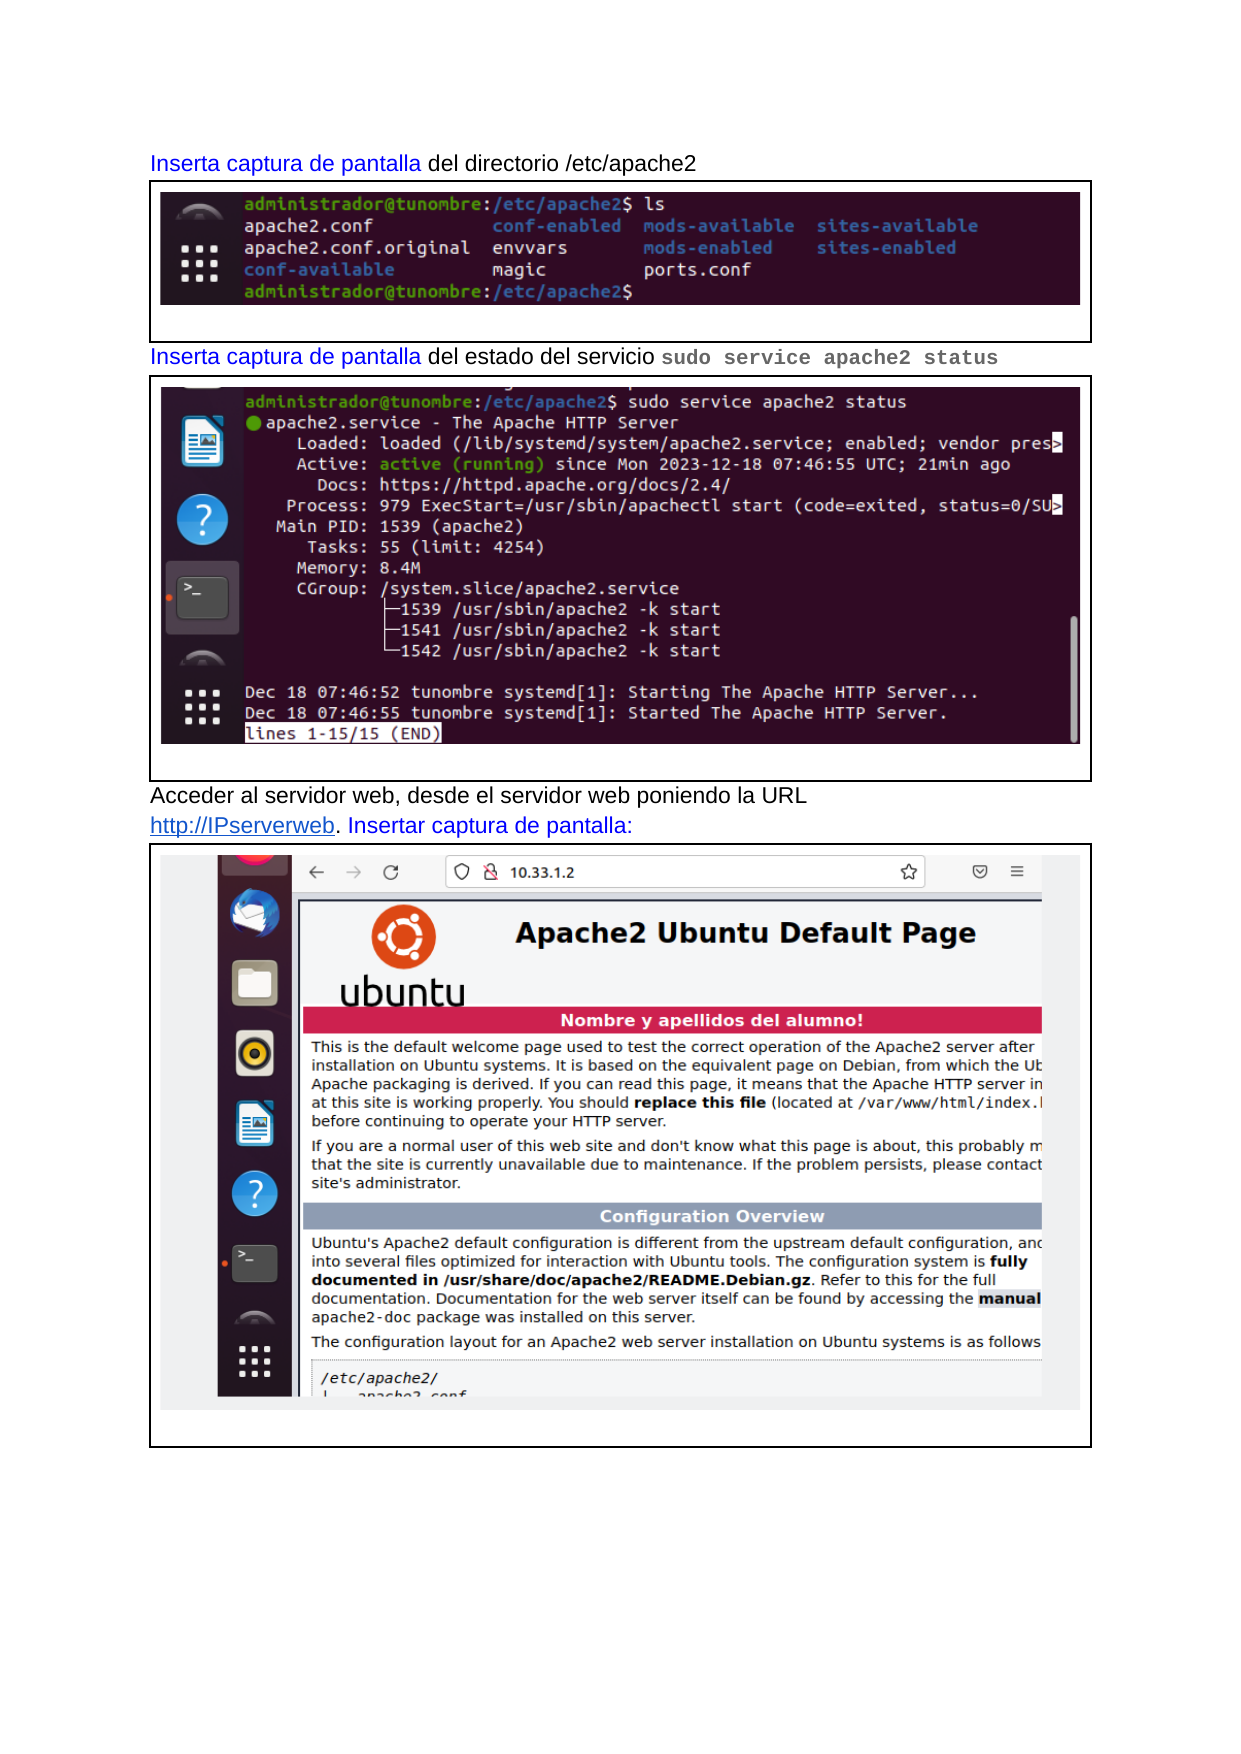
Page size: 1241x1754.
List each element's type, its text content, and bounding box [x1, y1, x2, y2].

text http://IPserverweb. Insertar captura de pantalla: [150, 812, 1090, 838]
text Acceder al servidor web, desde el servidor web poniendo la URL [150, 782, 1090, 808]
text Inserta captura de pantalla del directorio /etc/apache2 [150, 150, 1090, 176]
picture [160, 387, 1080, 744]
table_header [151, 845, 1090, 1446]
table_header [151, 377, 1090, 780]
text Inserta captura de pantalla del estado del servicio sudo service apache2 status [150, 343, 1090, 371]
picture [160, 192, 1080, 305]
picture [160, 855, 1080, 1410]
table_header [151, 182, 1090, 341]
